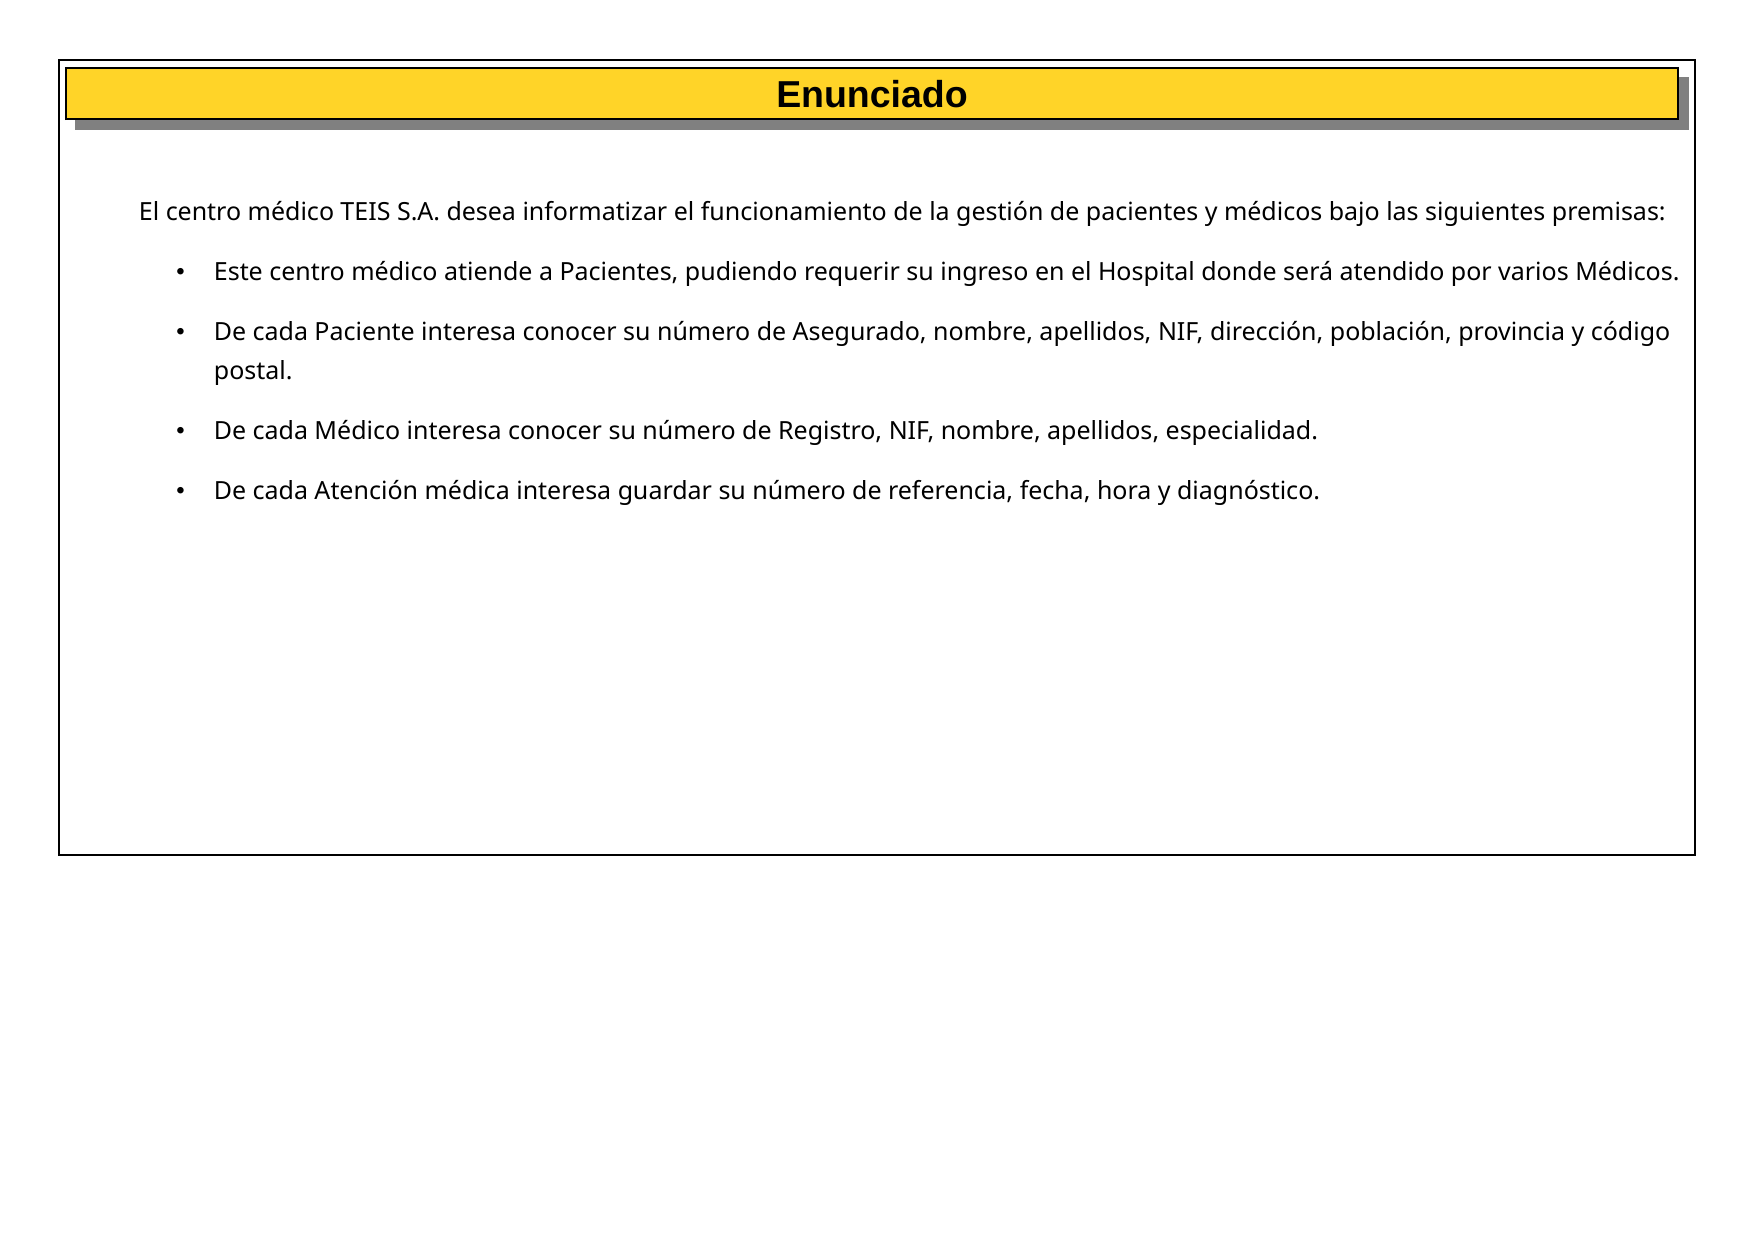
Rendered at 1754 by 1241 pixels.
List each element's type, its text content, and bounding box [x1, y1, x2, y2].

table_cell El centro médico TEIS S.A. desea informatizar el funcionamiento de la gestión de pacientes y médicos bajo las siguientes premisas: Este centro médico atiende a Pacientes, pudiendo requerir su ingreso en el Hospital donde será atendido por varios Médicos. De cada Paciente interesa conocer su número de Asegurado, nombre, apellidos, NIF, dirección, población, provincia y código postal. De cada Médico interesa conocer su número de Registro, NIF, nombre, apellidos, especialidad. De cada Atención médica interesa guardar su número de referencia, fecha, hora y diagnóstico. [60, 136, 1694, 854]
table_header Enunciado [60, 61, 1694, 136]
